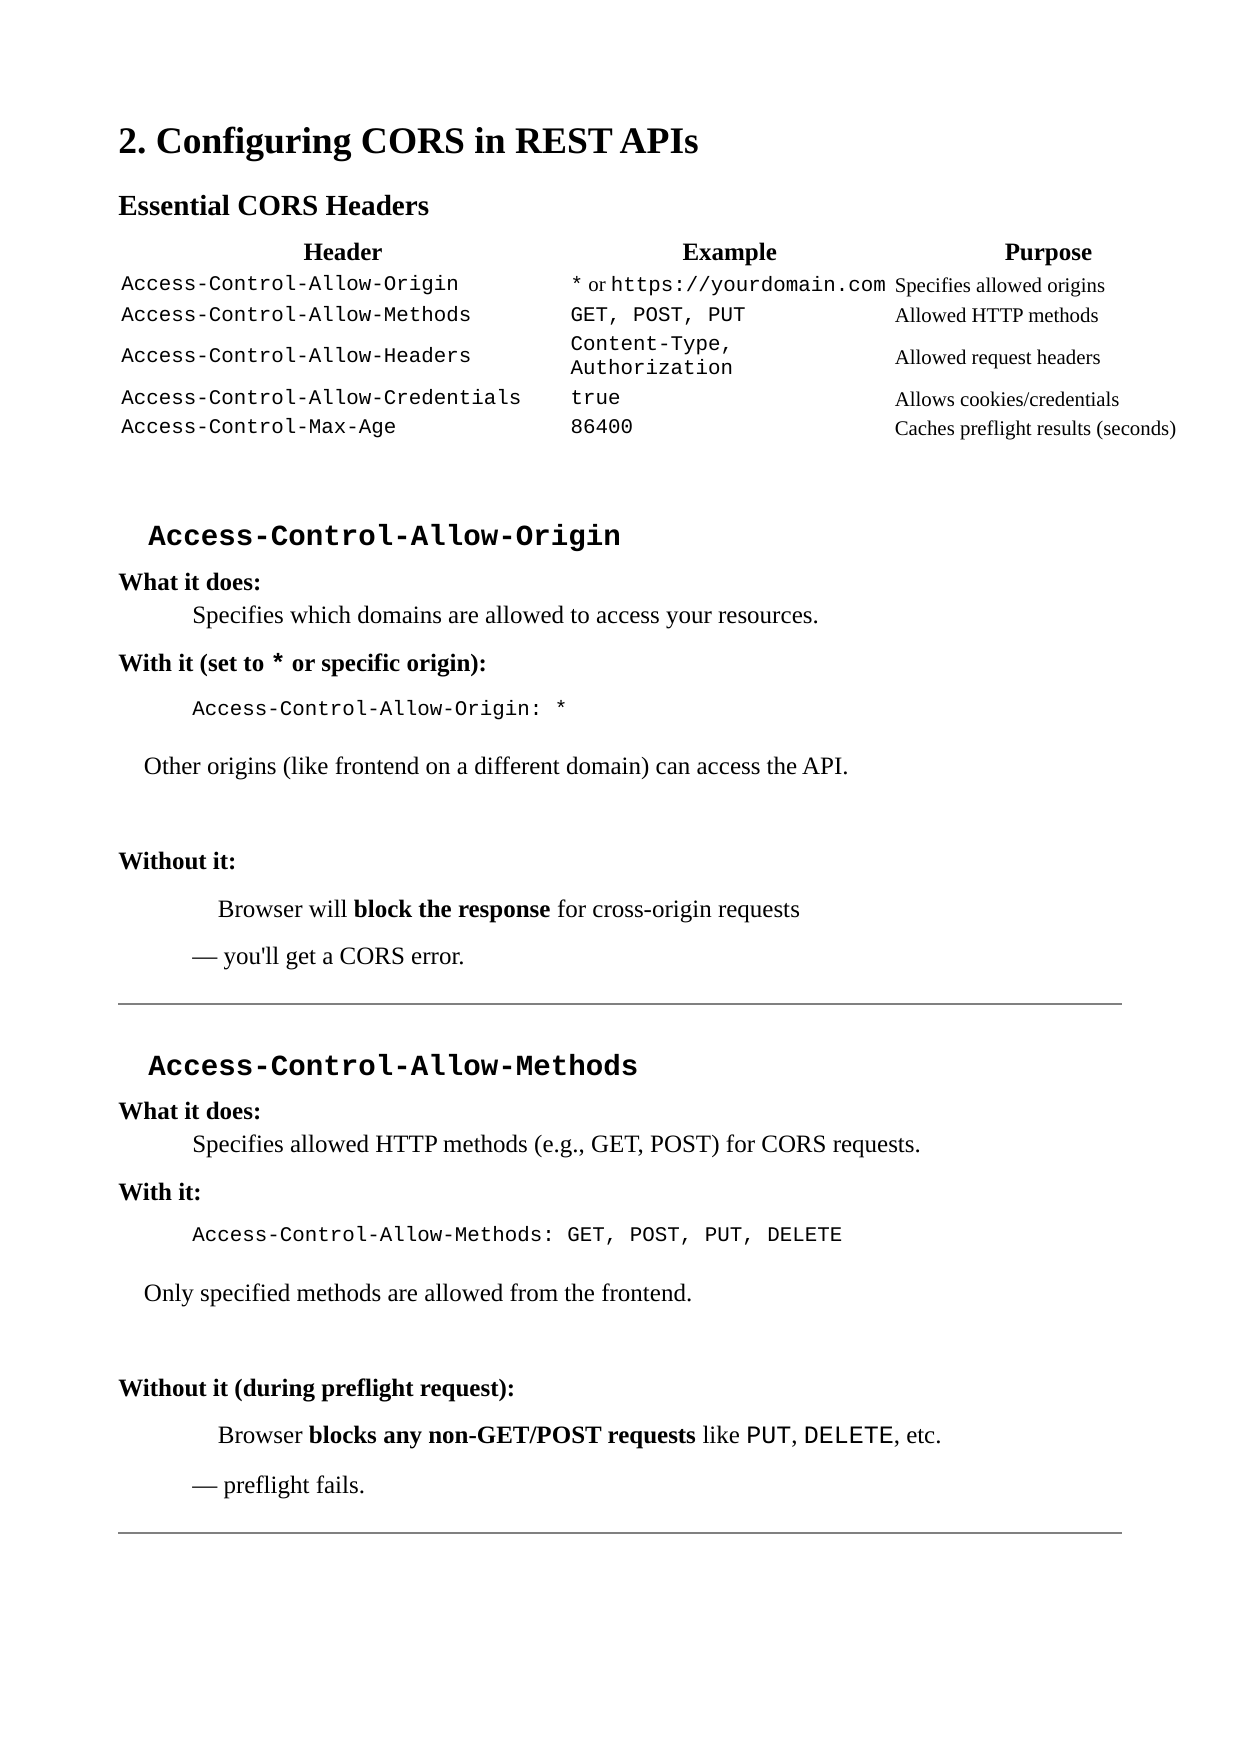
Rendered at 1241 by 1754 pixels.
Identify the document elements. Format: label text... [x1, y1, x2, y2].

text ✅ Only specified methods are allowed from the frontend. [118, 1278, 1122, 1306]
text What it does: Specifies allowed HTTP methods (e.g., GET, POST) for CORS requests. [118, 1096, 1122, 1158]
text — you'll get a CORS error. [118, 941, 1122, 970]
text Without it (during preflight request): [118, 1373, 1122, 1402]
text ❌ Browser blocks any non-GET/POST requests like PUT, DELETE, etc. [118, 1420, 1122, 1451]
table_header Purpose [892, 234, 1205, 269]
text Access-Control-Allow-Methods: GET, POST, PUT, DELETE [118, 1224, 1122, 1248]
text ❌ Browser will block the response for cross-origin requests [118, 894, 1122, 922]
table_cell Access-Control-Allow-Origin [118, 269, 567, 301]
subtitle 2. Configuring CORS in REST APIs [118, 118, 1122, 161]
table_cell Access-Control-Allow-Credentials [118, 384, 567, 413]
table_cell Caches preflight results (seconds) [892, 414, 1205, 443]
text ✅ Other origins (like frontend on a different domain) can access the API. [118, 751, 1122, 779]
table_cell Access-Control-Allow-Headers [118, 330, 567, 383]
text — preflight fails. [118, 1470, 1122, 1499]
table_cell Specifies allowed origins [892, 269, 1205, 301]
table_cell Content-Type, Authorization [568, 330, 892, 383]
subtitle 🔹 Access-Control-Allow-Origin [118, 518, 1122, 554]
table_cell GET, POST, PUT [568, 301, 892, 330]
subtitle Essential CORS Headers [118, 188, 1122, 222]
table_cell Access-Control-Allow-Methods [118, 301, 567, 330]
table_cell 86400 [568, 414, 892, 443]
table_header Header [118, 234, 567, 269]
table_header Example [568, 234, 892, 269]
table_cell true [568, 384, 892, 413]
text What it does: Specifies which domains are allowed to access your resources. [118, 567, 1122, 629]
table_cell Access-Control-Max-Age [118, 414, 567, 443]
text Without it: [118, 846, 1122, 875]
table_cell Allowed HTTP methods [892, 301, 1205, 330]
text With it (set to * or specific origin): [118, 648, 1122, 678]
table_cell Allowed request headers [892, 330, 1205, 383]
subtitle 🔹 Access-Control-Allow-Methods [118, 1048, 1122, 1084]
table_cell Allows cookies/credentials [892, 384, 1205, 413]
text With it: [118, 1177, 1122, 1206]
table_cell * or https://yourdomain.com [568, 269, 892, 301]
text Access-Control-Allow-Origin: * [118, 698, 1122, 721]
